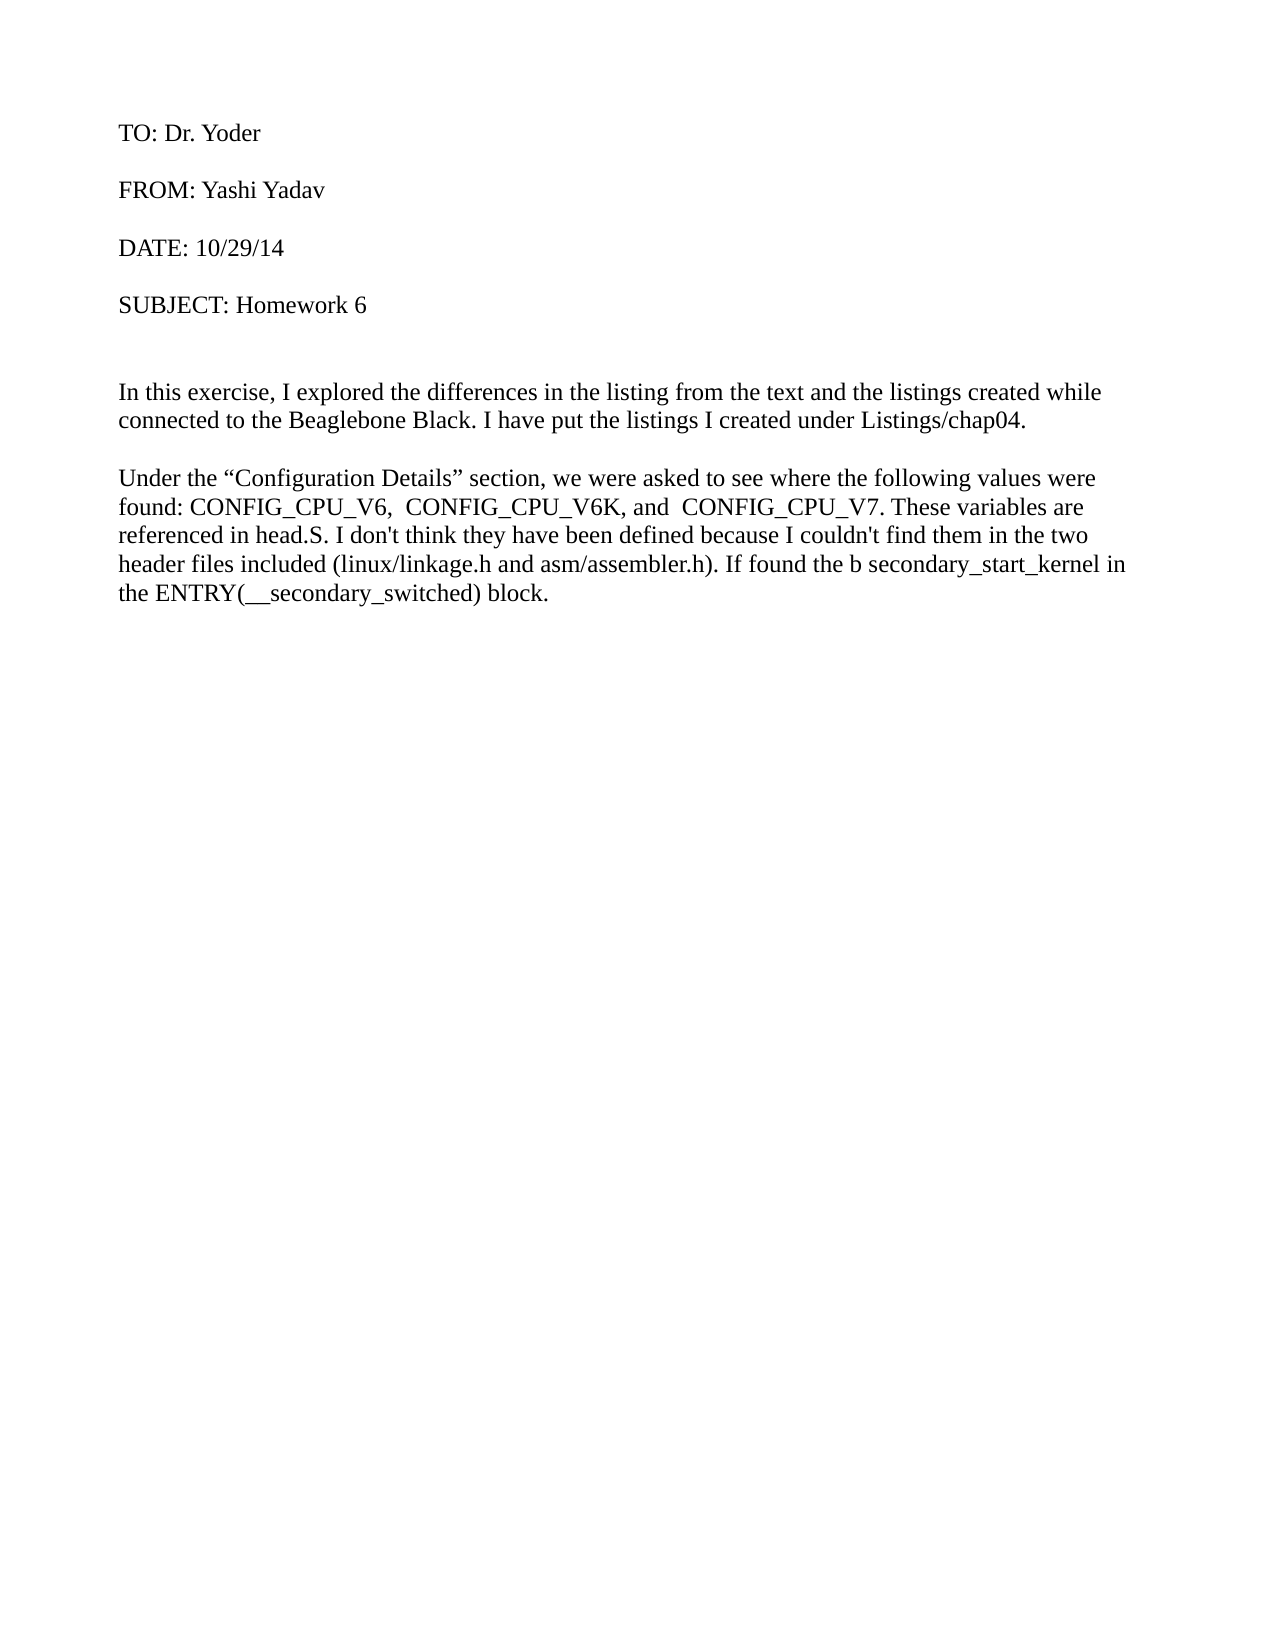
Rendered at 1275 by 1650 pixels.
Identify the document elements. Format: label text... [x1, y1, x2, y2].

text TO: Dr. Yoder [118, 118, 1157, 147]
text In this exercise, I explored the differences in the listing from the text and the listings created while connected to the Beaglebone Black. I have put the listings I created under Listings/chap04. [118, 377, 1157, 434]
text Under the “Configuration Details” section, we were asked to see where the following values were found: CONFIG_CPU_V6, CONFIG_CPU_V6K, and CONFIG_CPU_V7. These variables are referenced in head.S. I don't think they have been defined because I couldn't find them in the two header files included (linux/linkage.h and asm/assembler.h). If found the b secondary_start_kernel in the ENTRY(__secondary_switched) block. [118, 463, 1157, 607]
text FROM: Yashi Yadav [118, 176, 1157, 204]
text DATE: 10/29/14 [118, 233, 1157, 262]
text SUBJECT: Homework 6 [118, 291, 1157, 319]
